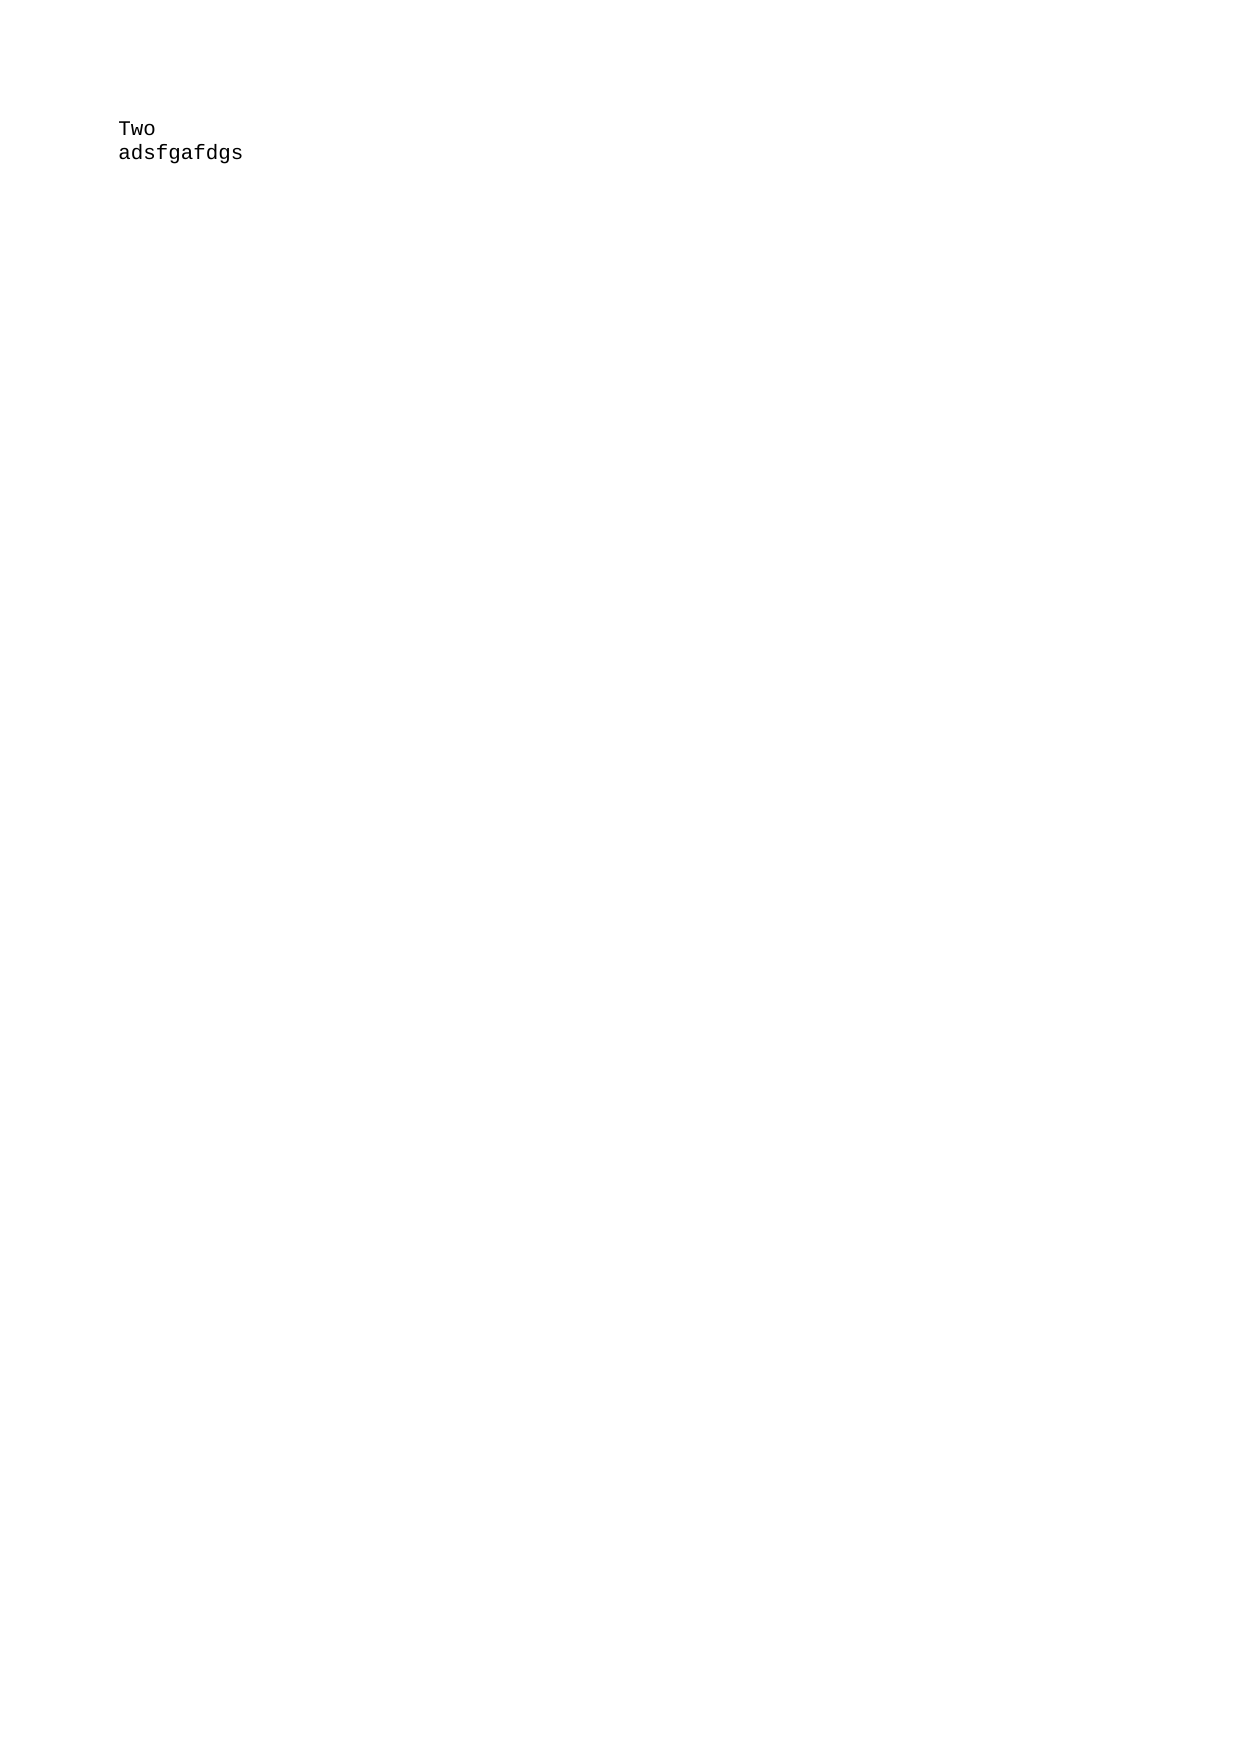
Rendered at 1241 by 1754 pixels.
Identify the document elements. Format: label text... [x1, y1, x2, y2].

text Two [118, 118, 1122, 142]
text adsfgafdgs [118, 142, 1122, 165]
